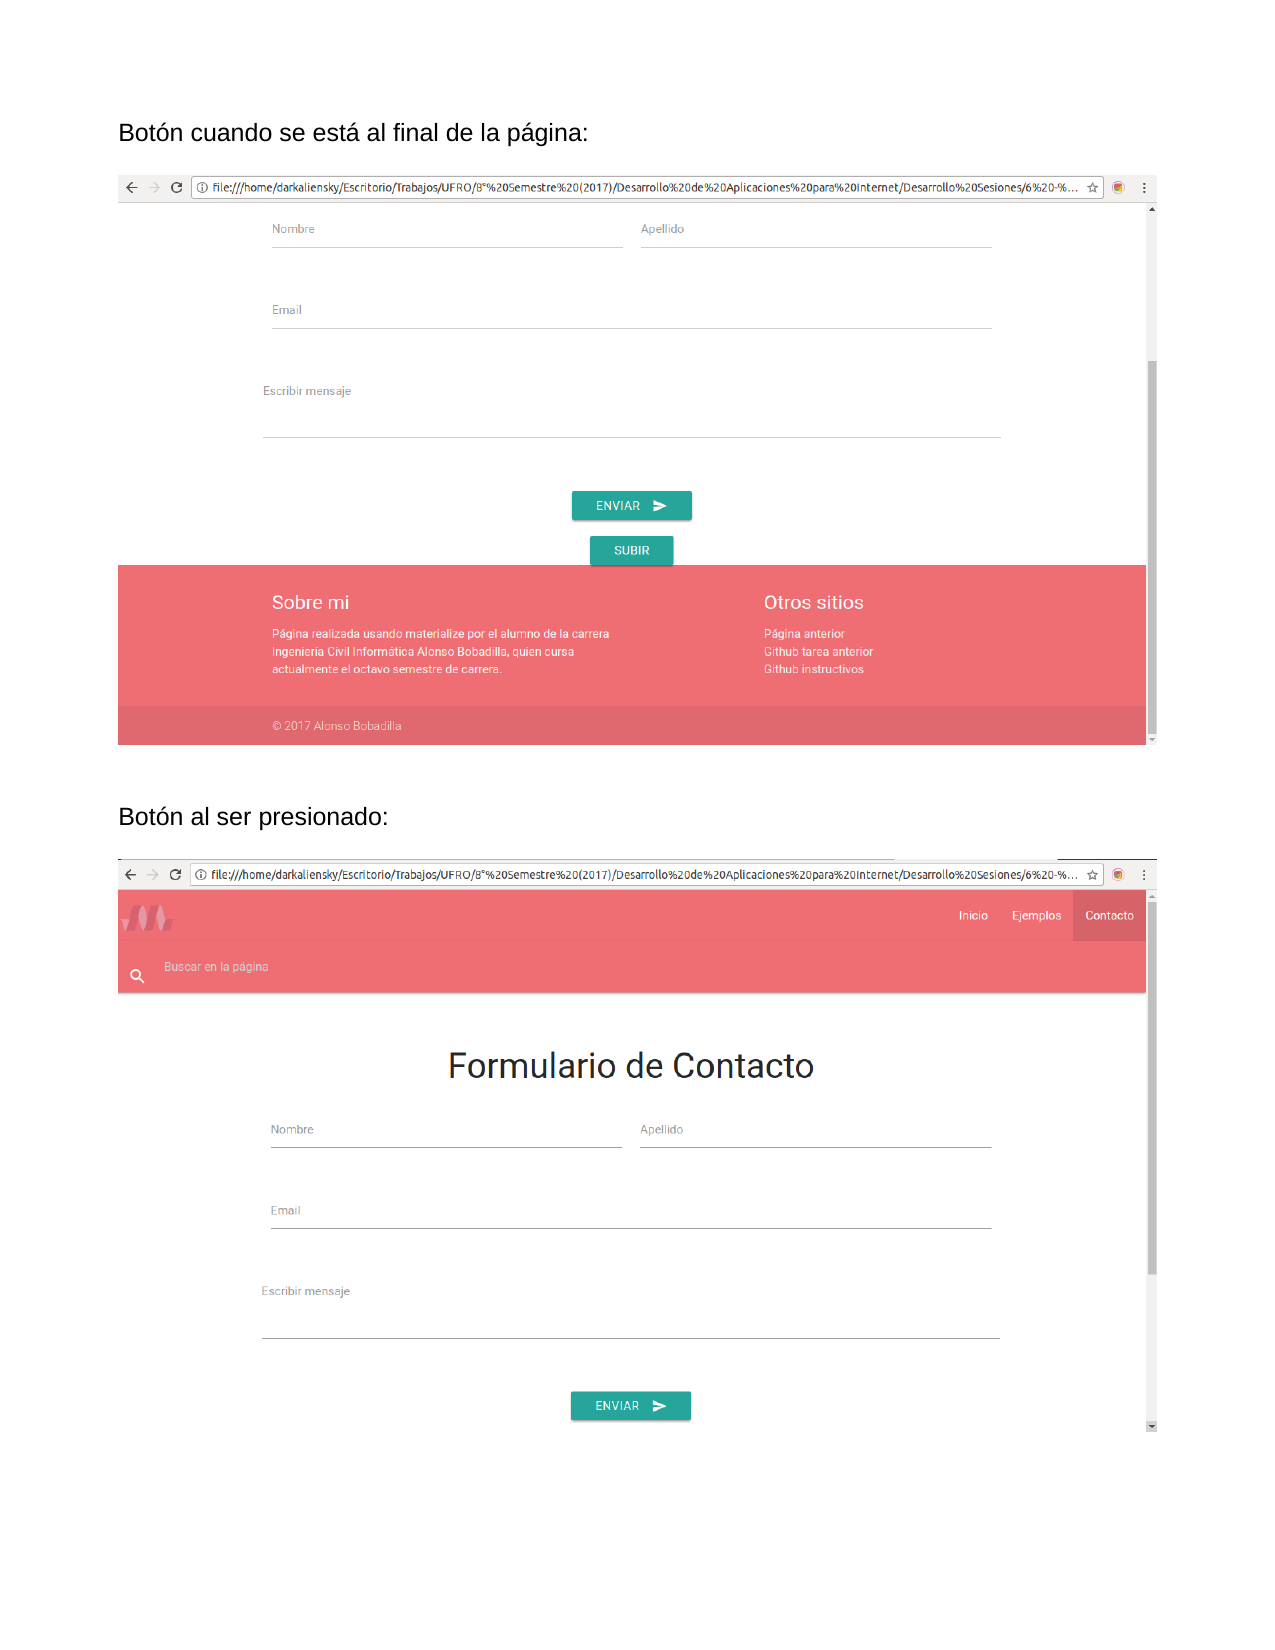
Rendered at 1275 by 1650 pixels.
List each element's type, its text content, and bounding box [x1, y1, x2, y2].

picture [118, 175, 1157, 745]
text Botón cuando se está al final de la página: [118, 118, 1157, 147]
text Botón al ser presionado: [118, 802, 1157, 830]
picture [118, 859, 1157, 1432]
